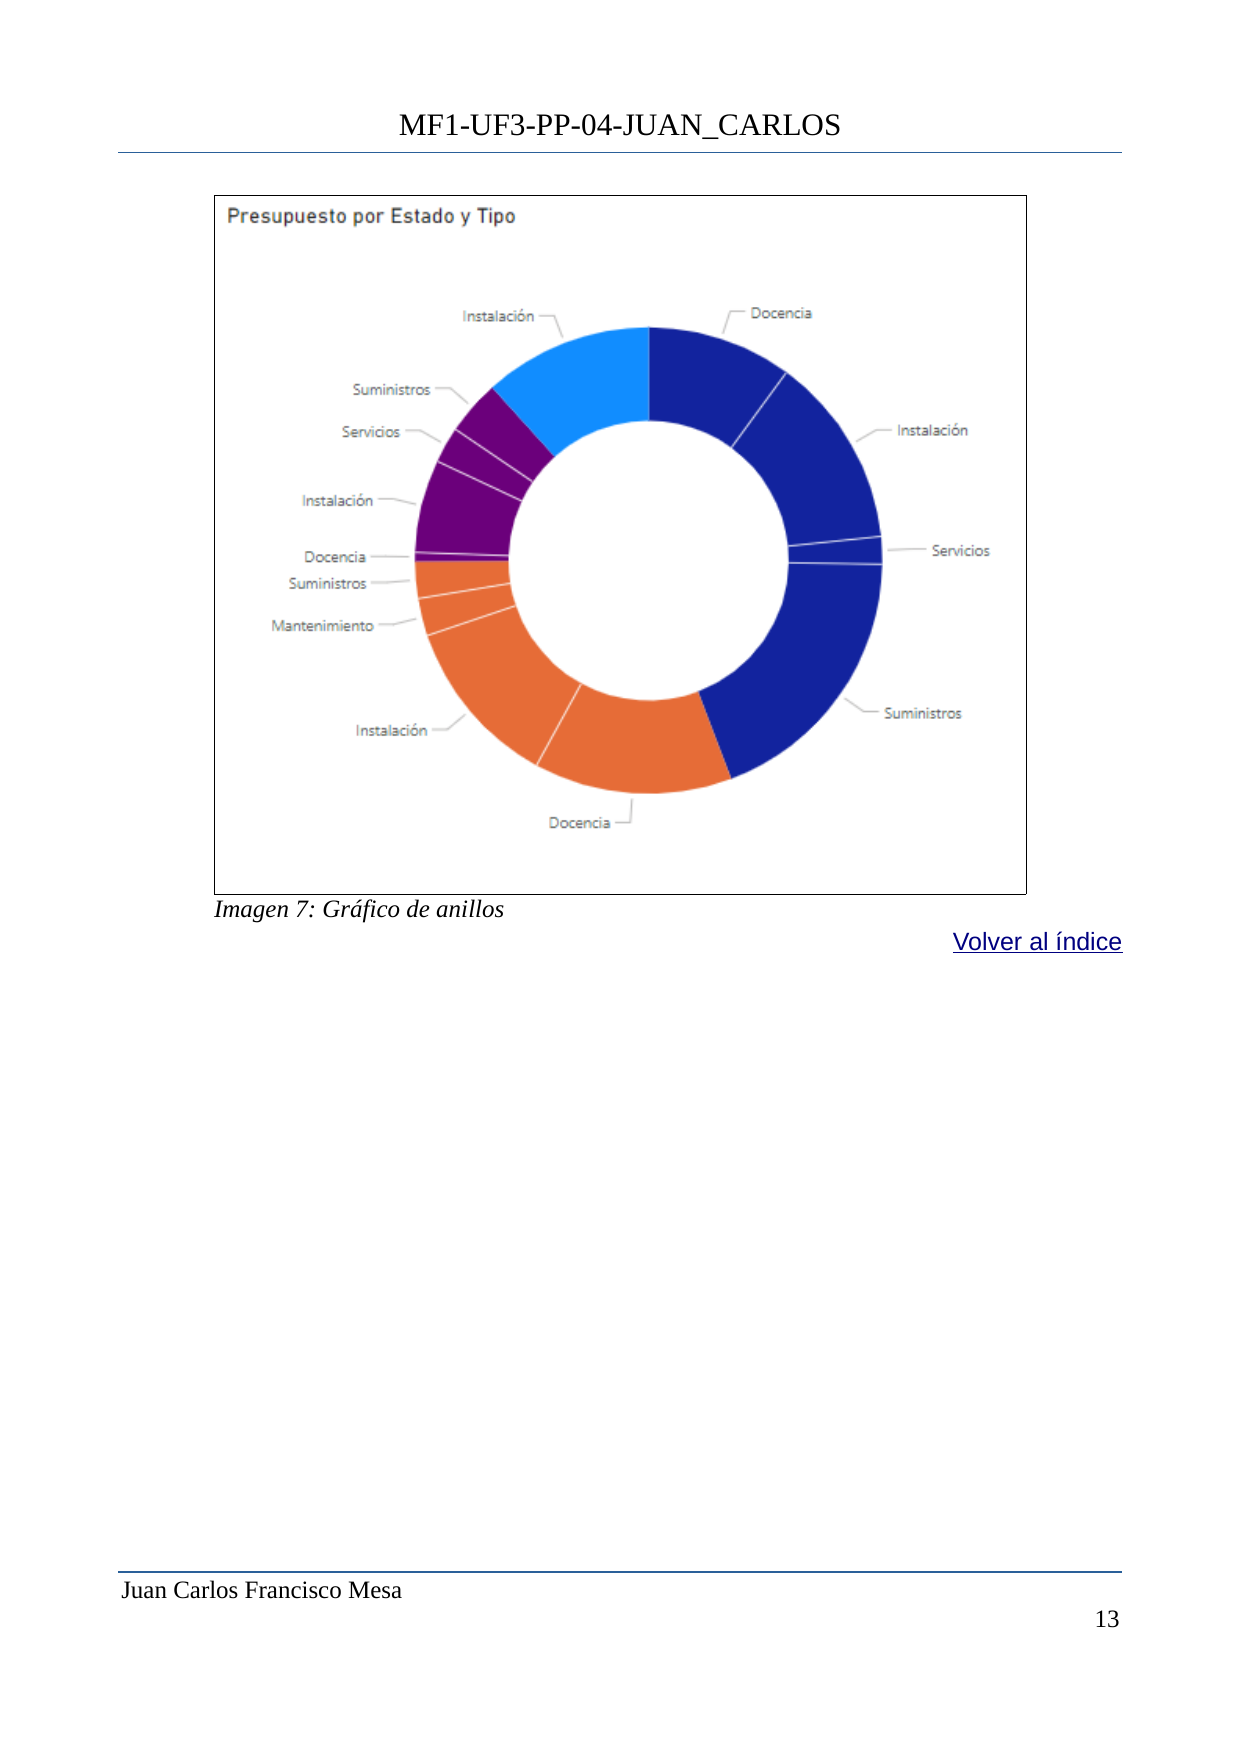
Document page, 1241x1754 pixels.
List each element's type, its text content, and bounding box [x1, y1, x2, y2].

text Volver al índice [118, 183, 1122, 956]
picture [215, 196, 1026, 894]
text Imagen 7: Gráfico de anillos [214, 895, 1026, 922]
